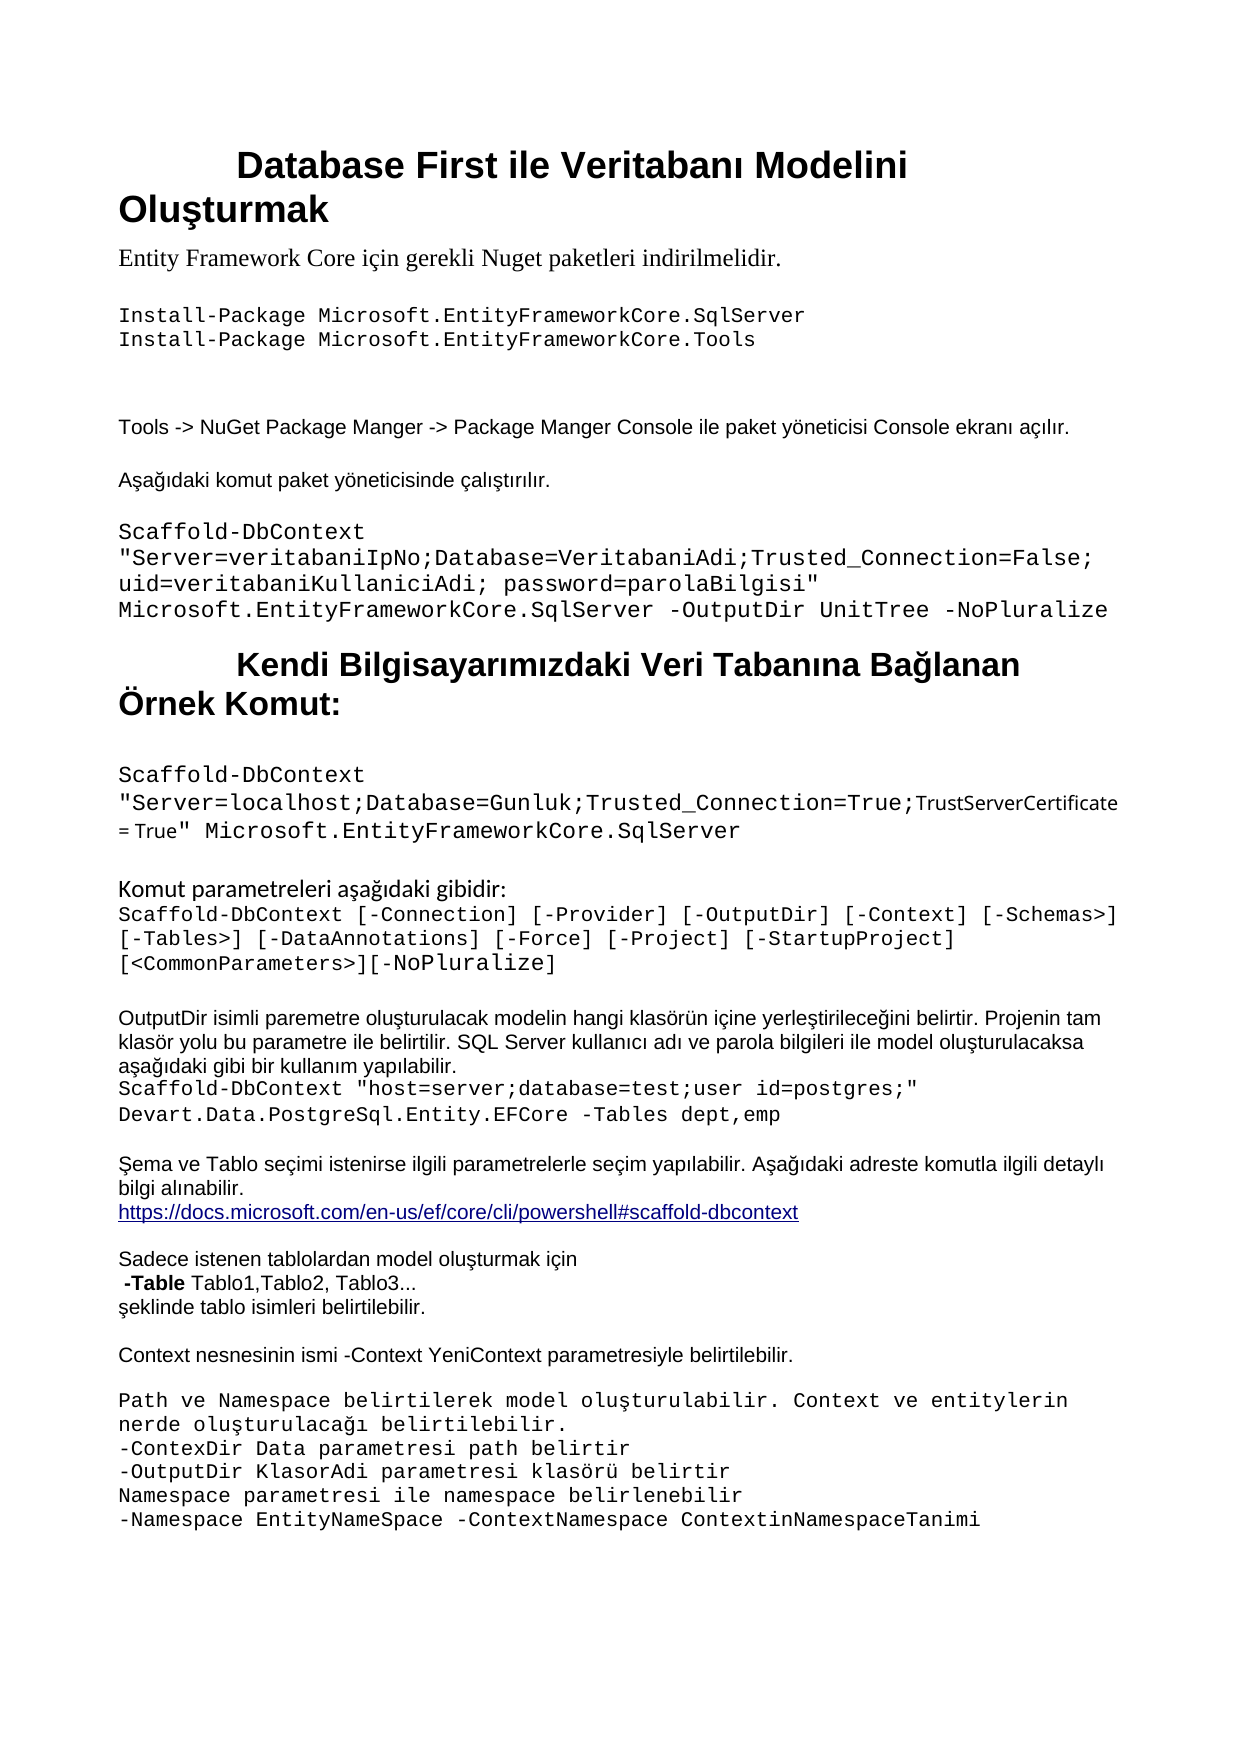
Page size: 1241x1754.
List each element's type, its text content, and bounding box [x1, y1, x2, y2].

text Aşağıdaki komut paket yöneticisinde çalıştırılır. [118, 467, 1122, 491]
text Scaffold-DbContext [-Connection] [-Provider] [-OutputDir] [-Context] [-Schemas>] [-Tables>] [-DataAnnotations] [-Force] [-Project] [-StartupProject] [<CommonParameters>][-NoPluralize] [118, 904, 1122, 977]
text Path ve Namespace belirtilerek model oluşturulabilir. Context ve entitylerin nerde oluşturulacağı belirtilebilir. [118, 1390, 1122, 1438]
text şeklinde tablo isimleri belirtilebilir. [118, 1295, 1122, 1319]
text Scaffold-DbContext "Server=veritabaniIpNo;Database=VeritabaniAdi;Trusted_Connection=False; uid=veritabaniKullaniciAdi; password=parolaBilgisi" Microsoft.EntityFrameworkCore.SqlServer -OutputDir UnitTree -NoPluralize [118, 520, 1122, 624]
text -OutputDir KlasorAdi parametresi klasörü belirtir [118, 1461, 1122, 1485]
text Tools -> NuGet Package Manger -> Package Manger Console ile paket yöneticisi Console ekranı açılır. [118, 415, 1122, 439]
text Entity Framework Core için gerekli Nuget paketleri indirilmelidir. [118, 243, 1122, 272]
text Komut parametreleri aşağıdaki gibidir: [118, 874, 1122, 904]
text Şema ve Tablo seçimi istenirse ilgili parametrelerle seçim yapılabilir. Aşağıdaki adreste komutla ilgili detaylı bilgi alınabilir. [118, 1152, 1122, 1200]
text Namespace parametresi ile namespace belirlenebilir [118, 1485, 1122, 1509]
text Context nesnesinin ismi -Context YeniContext parametresiyle belirtilebilir. [118, 1343, 1122, 1367]
text https://docs.microsoft.com/en-us/ef/core/cli/powershell#scaffold-dbcontext [118, 1200, 1122, 1224]
text Sadece istenen tablolardan model oluşturmak için [118, 1247, 1122, 1271]
text Install-Package Microsoft.EntityFrameworkCore.Tools [118, 329, 1122, 353]
text -Table Tablo1,Tablo2, Tablo3... [118, 1271, 1122, 1295]
text Scaffold-DbContext "Server=localhost;Database=Gunluk;Trusted_Connection=True;TrustServerCertificate = True" Microsoft.EntityFrameworkCore.SqlServer [118, 763, 1122, 845]
subtitle Kendi Bilgisayarımızdaki Veri Tabanına Bağlanan Örnek Komut: [118, 645, 1122, 722]
text -Namespace EntityNameSpace -ContextNamespace ContextinNamespaceTanimi [118, 1509, 1122, 1532]
text -ContexDir Data parametresi path belirtir [118, 1438, 1122, 1461]
text OutputDir isimli paremetre oluşturulacak modelin hangi klasörün içine yerleştirileceğini belirtir. Projenin tam klasör yolu bu parametre ile belirtilir. SQL Server kullanıcı adı ve parola bilgileri ile model oluşturulacaksa aşağıdaki gibi bir kullanım yapılabilir. [118, 1006, 1122, 1078]
text Install-Package Microsoft.EntityFrameworkCore.SqlServer [118, 305, 1122, 329]
text Scaffold-DbContext "host=server;database=test;user id=postgres;" Devart.Data.PostgreSql.Entity.EFCore -Tables dept,emp [118, 1078, 1122, 1128]
subtitle Database First ile Veritabanı Modelini Oluşturmak [118, 143, 1122, 230]
